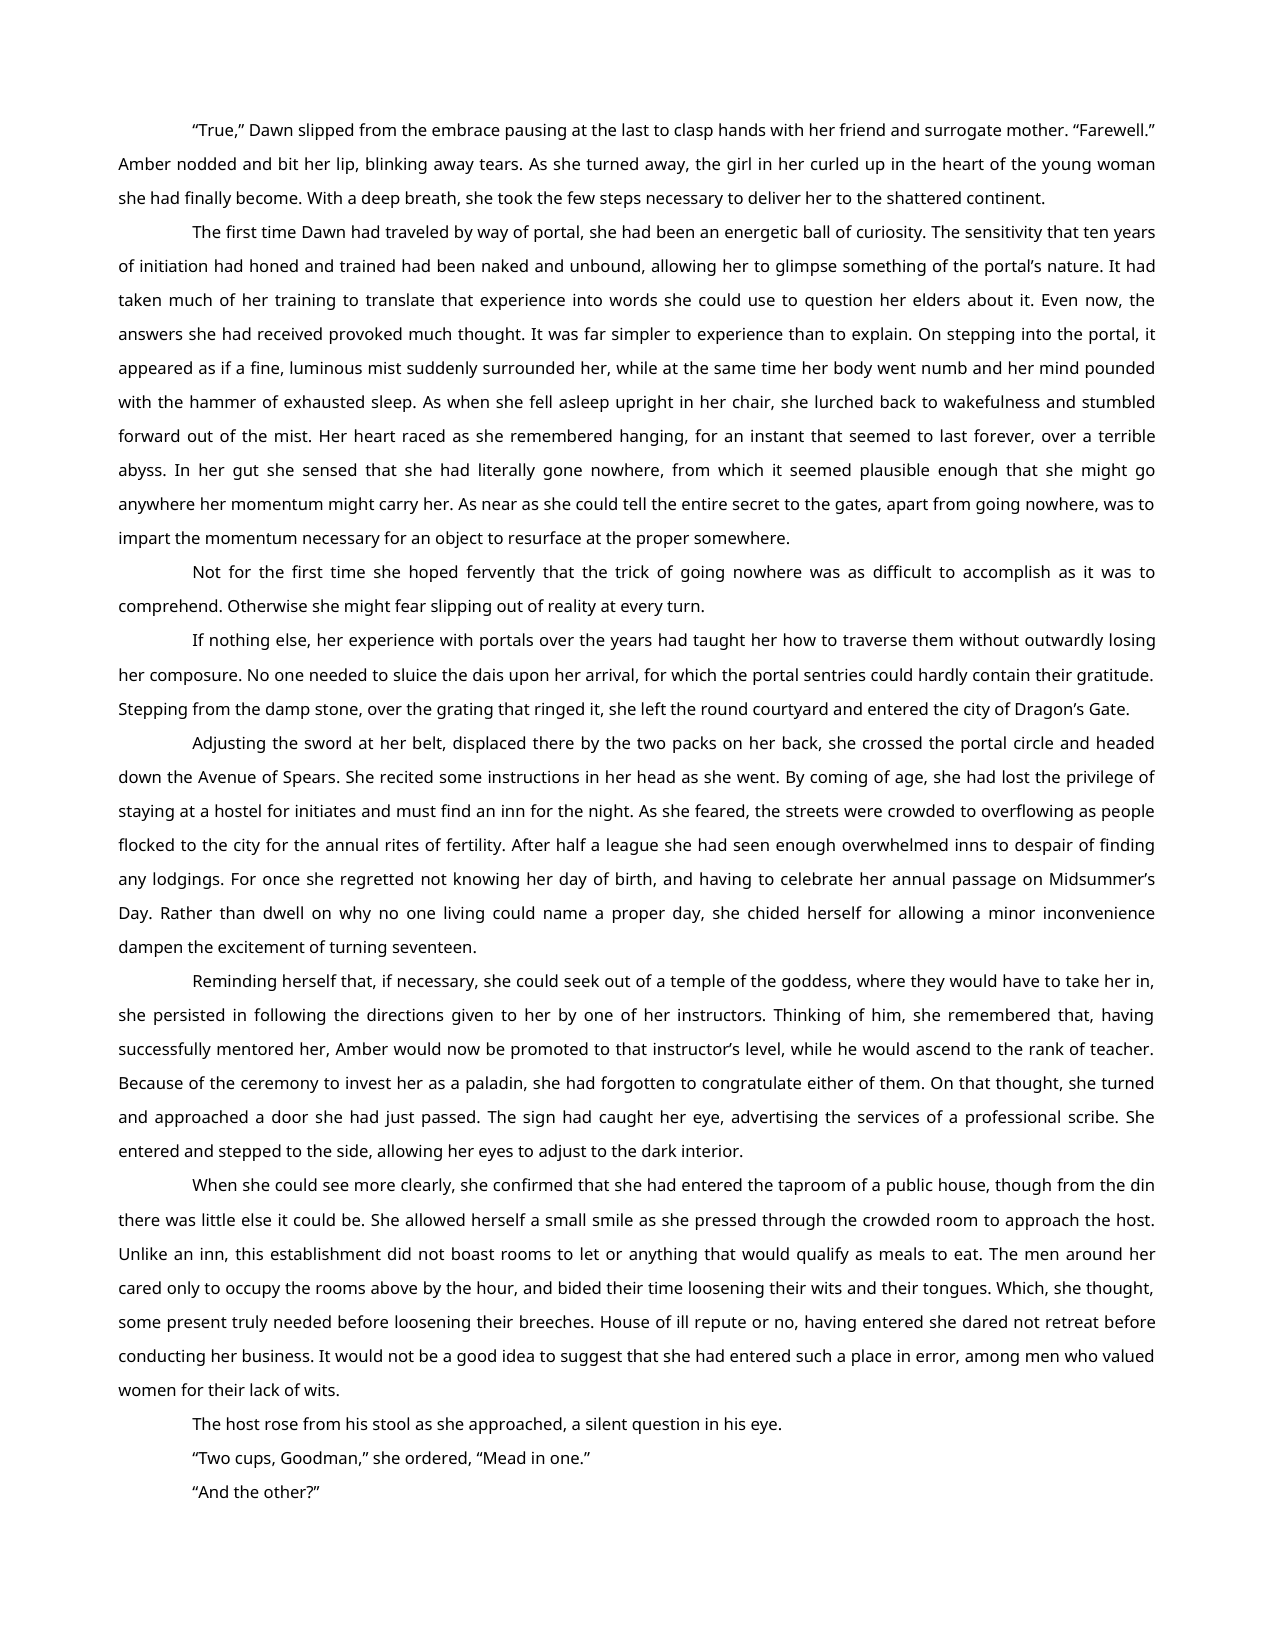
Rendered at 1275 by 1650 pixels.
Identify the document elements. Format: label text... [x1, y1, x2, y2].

text The host rose from his stool as she approached, a silent question in his eye. [118, 1412, 1157, 1435]
text Adjusting the sword at her belt, displaced there by the two packs on her back, she crossed the portal circle and headed down the Avenue of Spears. She recited some instructions in her head as she went. By coming of age, she had lost the privilege of staying at a hostel for initiates and must find an inn for the night. As she feared, the streets were crowded to overflowing as people flocked to the city for the annual rites of fertility. After half a league she had seen enough overwhelmed inns to despair of finding any lodgings. For once she regretted not knowing her day of birth, and having to celebrate her annual passage on Midsummer’s Day. Rather than dwell on why no one living could name a proper day, she chided herself for allowing a minor inconvenience dampen the excitement of turning seventeen. [118, 731, 1157, 958]
text Reminding herself that, if necessary, she could seek out of a temple of the goddess, where they would have to take her in, she persisted in following the directions given to her by one of her instructors. Thinking of him, she remembered that, having successfully mentored her, Amber would now be promoted to that instructor’s level, while he would ascend to the rank of teacher. Because of the ceremony to invest her as a paladin, she had forgotten to congratulate either of them. On that thought, she turned and approached a door she had just passed. The sign had caught her eye, advertising the services of a professional scribe. She entered and stepped to the side, allowing her eyes to adjust to the dark interior. [118, 970, 1157, 1163]
text “True,” Dawn slipped from the embrace pausing at the last to clasp hands with her friend and surrogate mother. “Farewell.” Amber nodded and bit her lip, blinking away tears. As she turned away, the girl in her curled up in the heart of the young woman she had finally become. With a deep breath, she took the few steps necessary to deliver her to the shattered continent. [118, 118, 1157, 209]
text If nothing else, her experience with portals over the years had taught her how to traverse them without outwardly losing her composure. No one needed to sluice the dais upon her arrival, for which the portal sentries could hardly contain their gratitude. Stepping from the damp stone, over the grating that ringed it, she left the round courtyard and entered the city of Dragon’s Gate. [118, 629, 1157, 720]
text “Two cups, Goodman,” she ordered, “Mead in one.” [118, 1447, 1157, 1469]
text “And the other?” [118, 1481, 1157, 1503]
text Not for the first time she hoped fervently that the trick of going nowhere was as difficult to accomplish as it was to comprehend. Otherwise she might fear slipping out of reality at every turn. [118, 561, 1157, 618]
text When she could see more clearly, she confirmed that she had entered the taproom of a public house, though from the din there was little else it could be. She allowed herself a small smile as she pressed through the crowded room to approach the host. Unlike an inn, this establishment did not boast rooms to let or anything that would qualify as meals to eat. The men around her cared only to occupy the rooms above by the hour, and bided their time loosening their wits and their tongues. Which, she thought, some present truly needed before loosening their breeches. House of ill repute or no, having entered she dared not retreat before conducting her business. It would not be a good idea to suggest that she had entered such a place in error, among men who valued women for their lack of wits. [118, 1174, 1157, 1401]
text The first time Dawn had traveled by way of portal, she had been an energetic ball of curiosity. The sensitivity that ten years of initiation had honed and trained had been naked and unbound, allowing her to glimpse something of the portal’s nature. It had taken much of her training to translate that experience into words she could use to question her elders about it. Even now, the answers she had received provoked much thought. It was far simpler to experience than to explain. On stepping into the portal, it appeared as if a fine, luminous mist suddenly surrounded her, while at the same time her body went numb and her mind pounded with the hammer of exhausted sleep. As when she fell asleep upright in her chair, she lurched back to wakefulness and stumbled forward out of the mist. Her heart raced as she remembered hanging, for an instant that seemed to last forever, over a terrible abyss. In her gut she sensed that she had literally gone nowhere, from which it seemed plausible enough that she might go anywhere her momentum might carry her. As near as she could tell the entire secret to the gates, apart from going nowhere, was to impart the momentum necessary for an object to resurface at the proper somewhere. [118, 220, 1157, 549]
